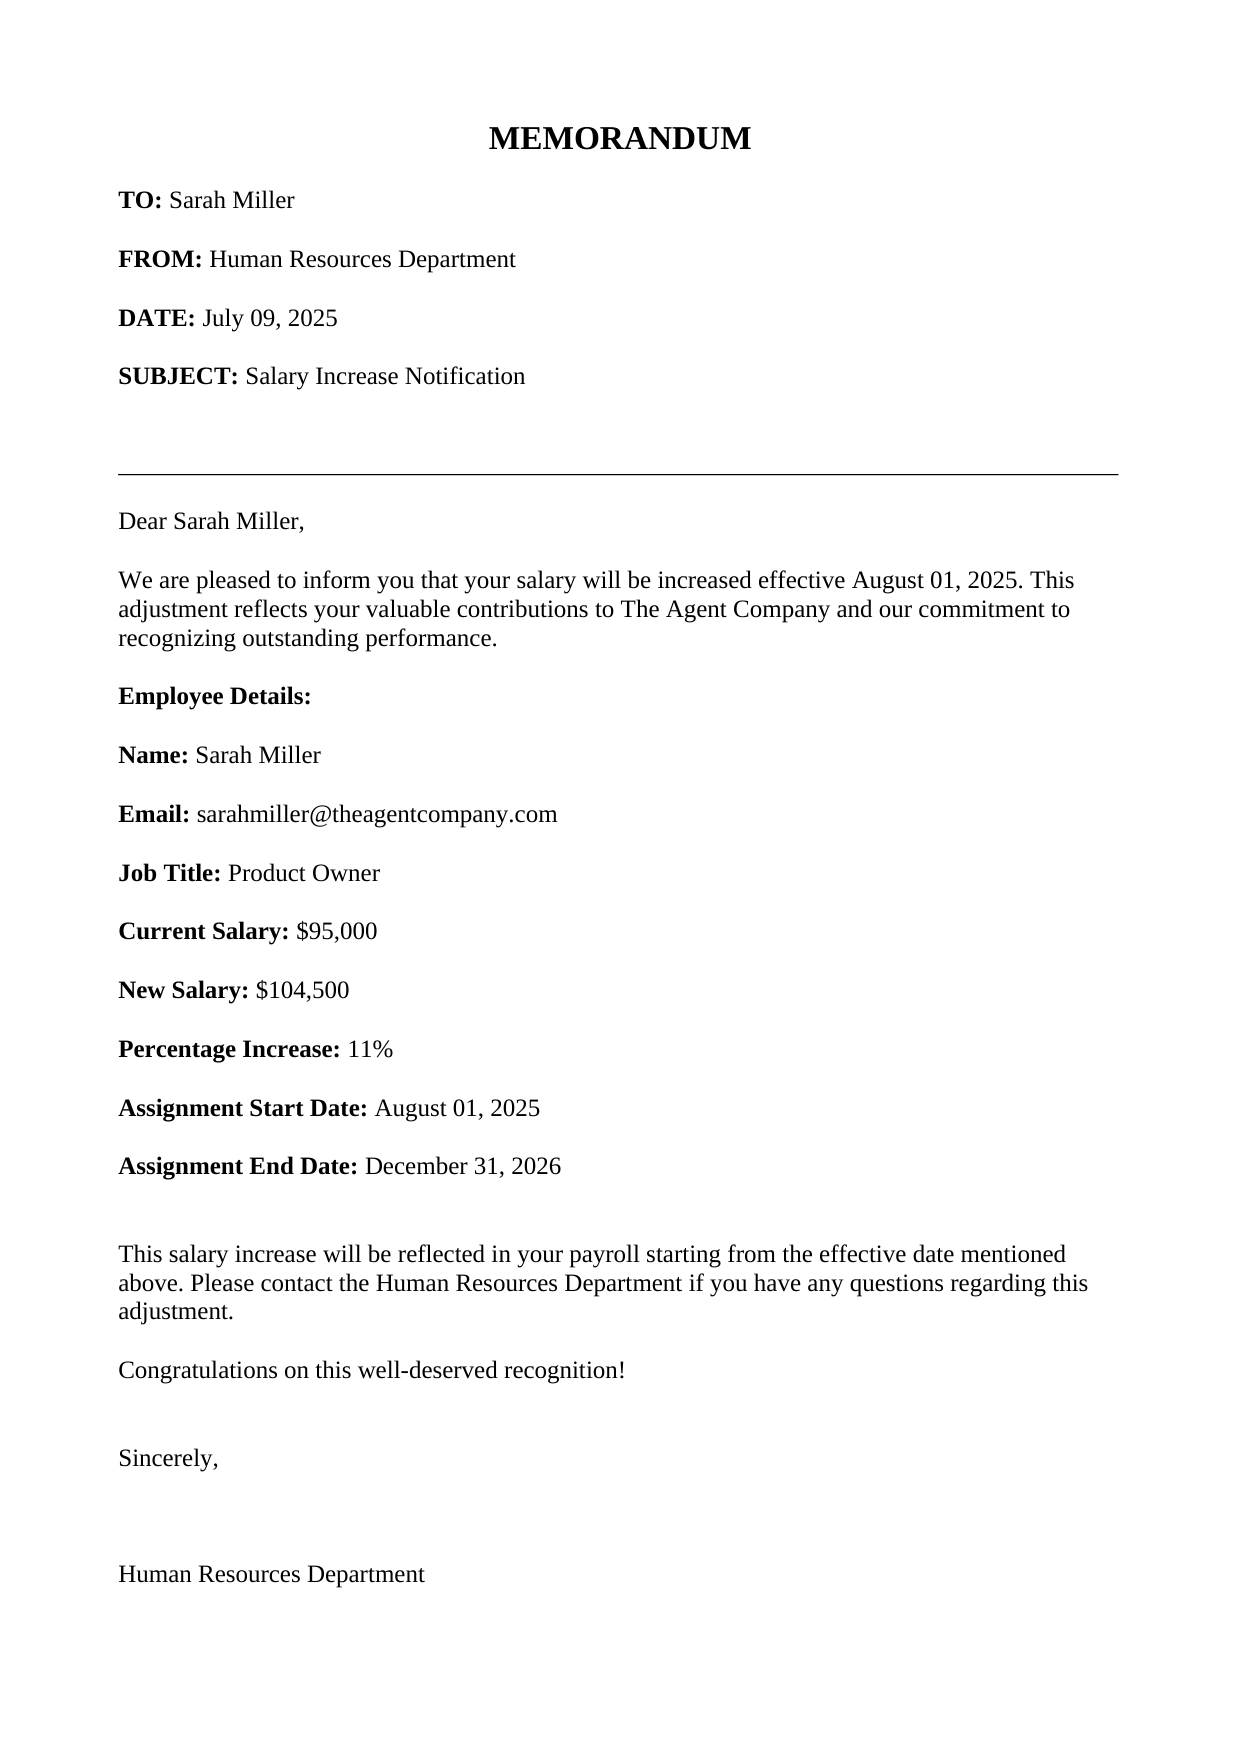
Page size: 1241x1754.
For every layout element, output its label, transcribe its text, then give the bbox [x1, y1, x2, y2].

text Congratulations on this well-deserved recognition! [118, 1355, 1122, 1384]
text ________________________________________________________________________________ [118, 449, 1122, 478]
text DATE: July 09, 2025 [118, 303, 1122, 331]
text Name: Sarah Miller [118, 740, 1122, 769]
text Job Title: Product Owner [118, 858, 1122, 886]
text We are pleased to inform you that your salary will be increased effective August 01, 2025. This adjustment reflects your valuable contributions to The Agent Company and our commitment to recognizing outstanding performance. [118, 565, 1122, 651]
text Percentage Increase: 11% [118, 1034, 1122, 1063]
text Assignment Start Date: August 01, 2025 [118, 1093, 1122, 1121]
text Email: sarahmiller@theagentcompany.com [118, 799, 1122, 828]
text Sincerely, [118, 1443, 1122, 1471]
text Assignment End Date: December 31, 2026 [118, 1151, 1122, 1180]
text Human Resources Department [118, 1559, 1122, 1588]
text New Salary: $104,500 [118, 975, 1122, 1004]
text Employee Details: [118, 681, 1122, 710]
text FROM: Human Resources Department [118, 244, 1122, 273]
text Current Salary: $95,000 [118, 916, 1122, 945]
text MEMORANDUM [118, 118, 1122, 156]
text TO: Sarah Miller [118, 185, 1122, 214]
text SUBJECT: Salary Increase Notification [118, 361, 1122, 390]
text Dear Sarah Miller, [118, 506, 1122, 535]
text This salary increase will be reflected in your payroll starting from the effective date mentioned above. Please contact the Human Resources Department if you have any questions regarding this adjustment. [118, 1239, 1122, 1325]
